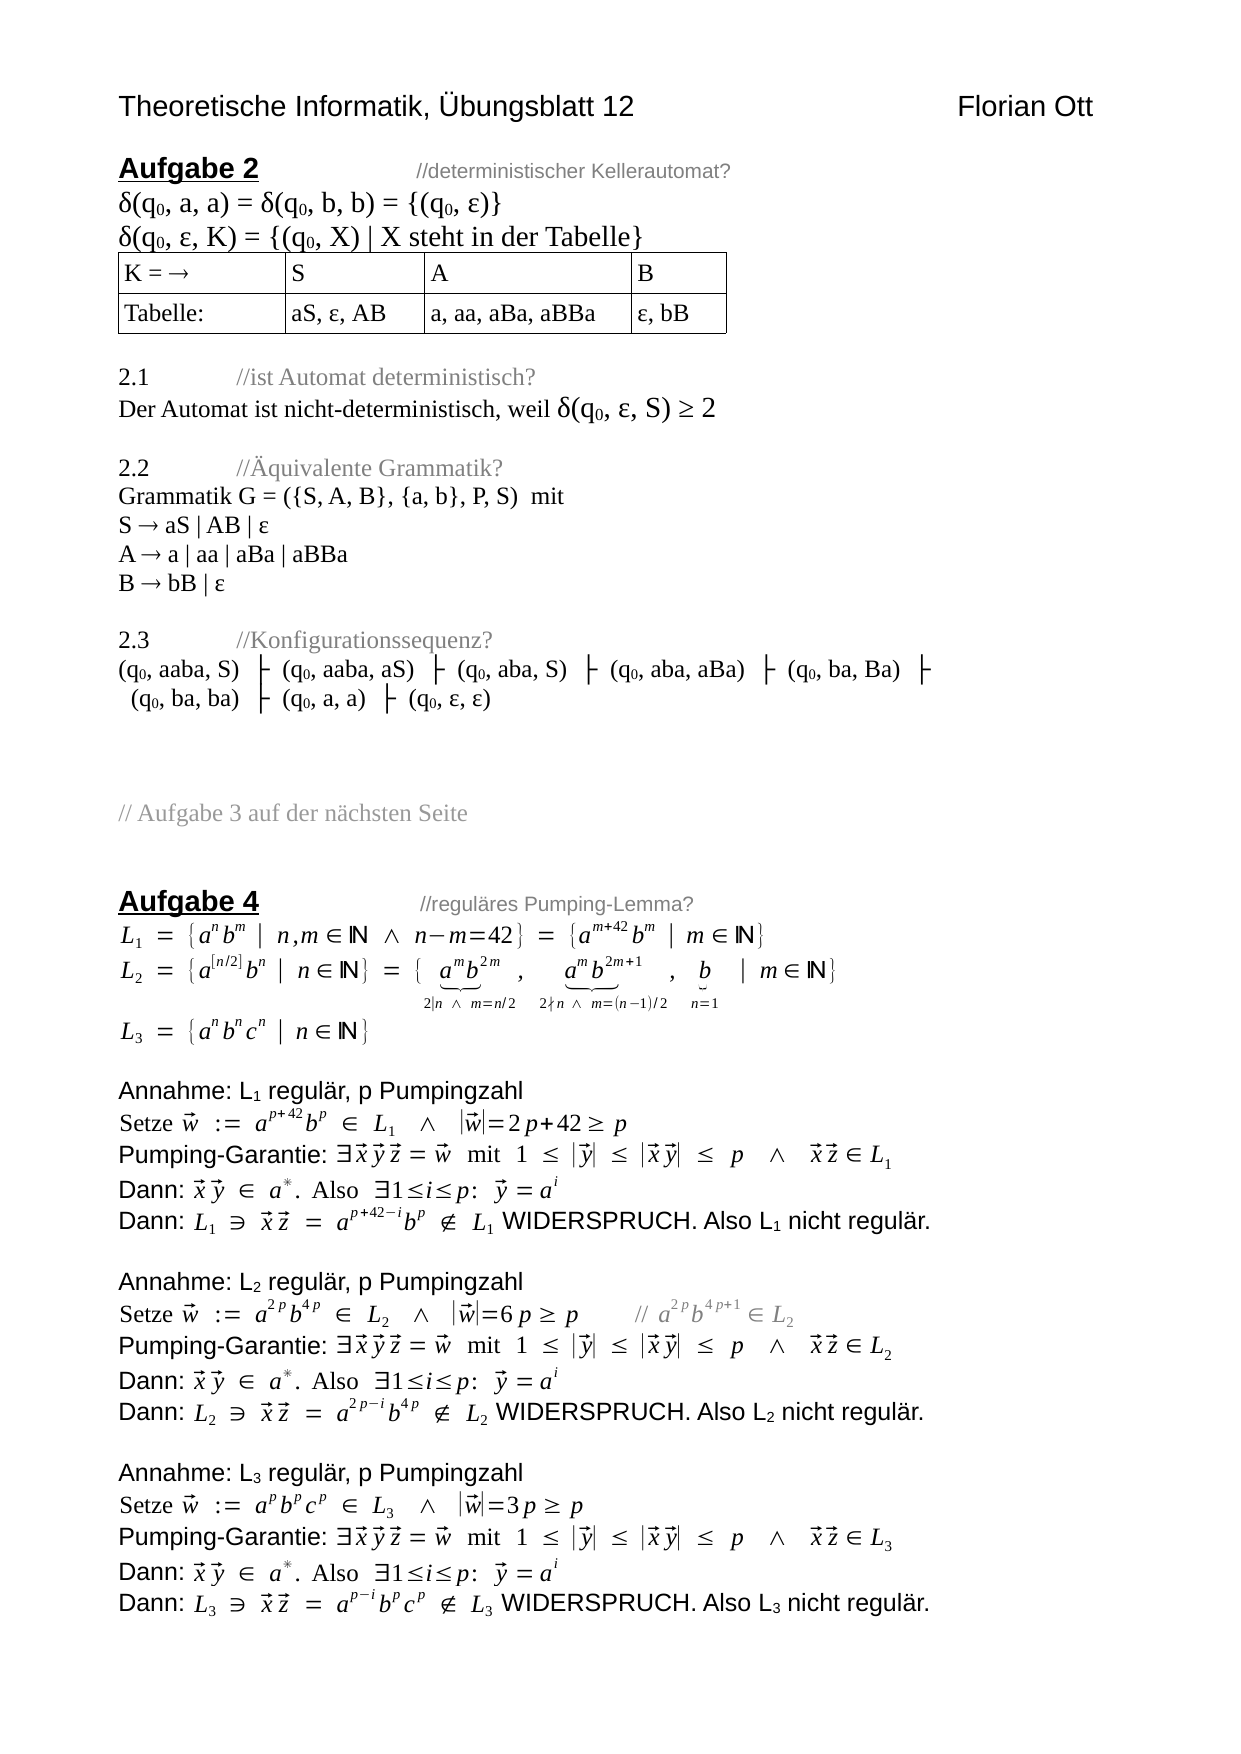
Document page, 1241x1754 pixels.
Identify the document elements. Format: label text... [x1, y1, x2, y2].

text (q0, aaba, S) ├ (q0, aaba, aS) ├ (q0, aba, S) ├ (q0, aba, aBa) ├ (q0, ba, Ba) ├ (q0, ba, ba) ├ (q0, a, a) ├ (q0, ε, ε) [262, 654, 1122, 711]
text Aufgabe 4 //reguläres Pumping-Lemma? [118, 884, 1122, 917]
text 2.2 //Äquivalente Grammatik? [118, 453, 1122, 481]
text Pumping-Garantie: [118, 1140, 1122, 1172]
text Annahme: L2 regulär, p Pumpingzahl [118, 1267, 1122, 1296]
text // Aufgabe 3 auf der nächsten Seite [118, 798, 1122, 826]
table_cell Tabelle: [119, 294, 285, 333]
table_header A [425, 253, 631, 292]
text Annahme: L1 regulär, p Pumpingzahl [118, 1076, 1122, 1105]
text Dann: [118, 1363, 1122, 1394]
text B  bB | ε [118, 568, 1122, 596]
table_header S [286, 253, 424, 292]
text Dann: [118, 1554, 1122, 1586]
table_header B [632, 253, 726, 292]
table_cell aS, ε, AB [286, 294, 424, 333]
text A  a | aa | aBa | aBBa [118, 539, 1122, 568]
text δ(q0, a, a) = δ(q0, b, b) = {(q0, ε)} [118, 185, 1122, 219]
text (q0, aaba, S) ├ (q0, aaba, aS) ├ (q0, aba, S) ├ (q0, aba, aBa) ├ (q0, ba, Ba) ├ (q0, ba, ba) ├ (q0, a, a) ├ (q0, ε, ε) [118, 654, 260, 711]
text δ(q0, ε, K) = {(q0, X) | X steht in der Tabelle} [118, 219, 1122, 252]
text Annahme: L3 regulär, p Pumpingzahl [118, 1458, 1122, 1487]
text Der Automat ist nicht-deterministisch, weil δ(q0, ε, S) ≥ 2 [118, 390, 1122, 424]
text Dann: WIDERSPRUCH. Also L3 nicht regulär. [118, 1586, 1122, 1621]
text Aufgabe 2 //deterministischer Kellerautomat? [118, 152, 1122, 185]
text Pumping-Garantie: [118, 1331, 1122, 1363]
table_cell a, aa, aBa, aBBa [425, 294, 631, 333]
text Grammatik G = ({S, A, B}, {a, b}, P, S) mit [118, 481, 1122, 510]
text Dann: [118, 1172, 1122, 1203]
table_cell ε, bB [632, 294, 726, 333]
text Pumping-Garantie: [118, 1522, 1122, 1554]
text Dann: WIDERSPRUCH. Also L1 nicht regulär. [118, 1203, 1122, 1238]
text 2.1 //ist Automat deterministisch? [118, 362, 1122, 390]
text 2.3 //Konfigurationssequenz? [118, 625, 1122, 654]
table_header K =  [119, 253, 285, 292]
text Dann: WIDERSPRUCH. Also L2 nicht regulär. [118, 1394, 1122, 1429]
text S  aS | AB | ε [118, 510, 1122, 539]
